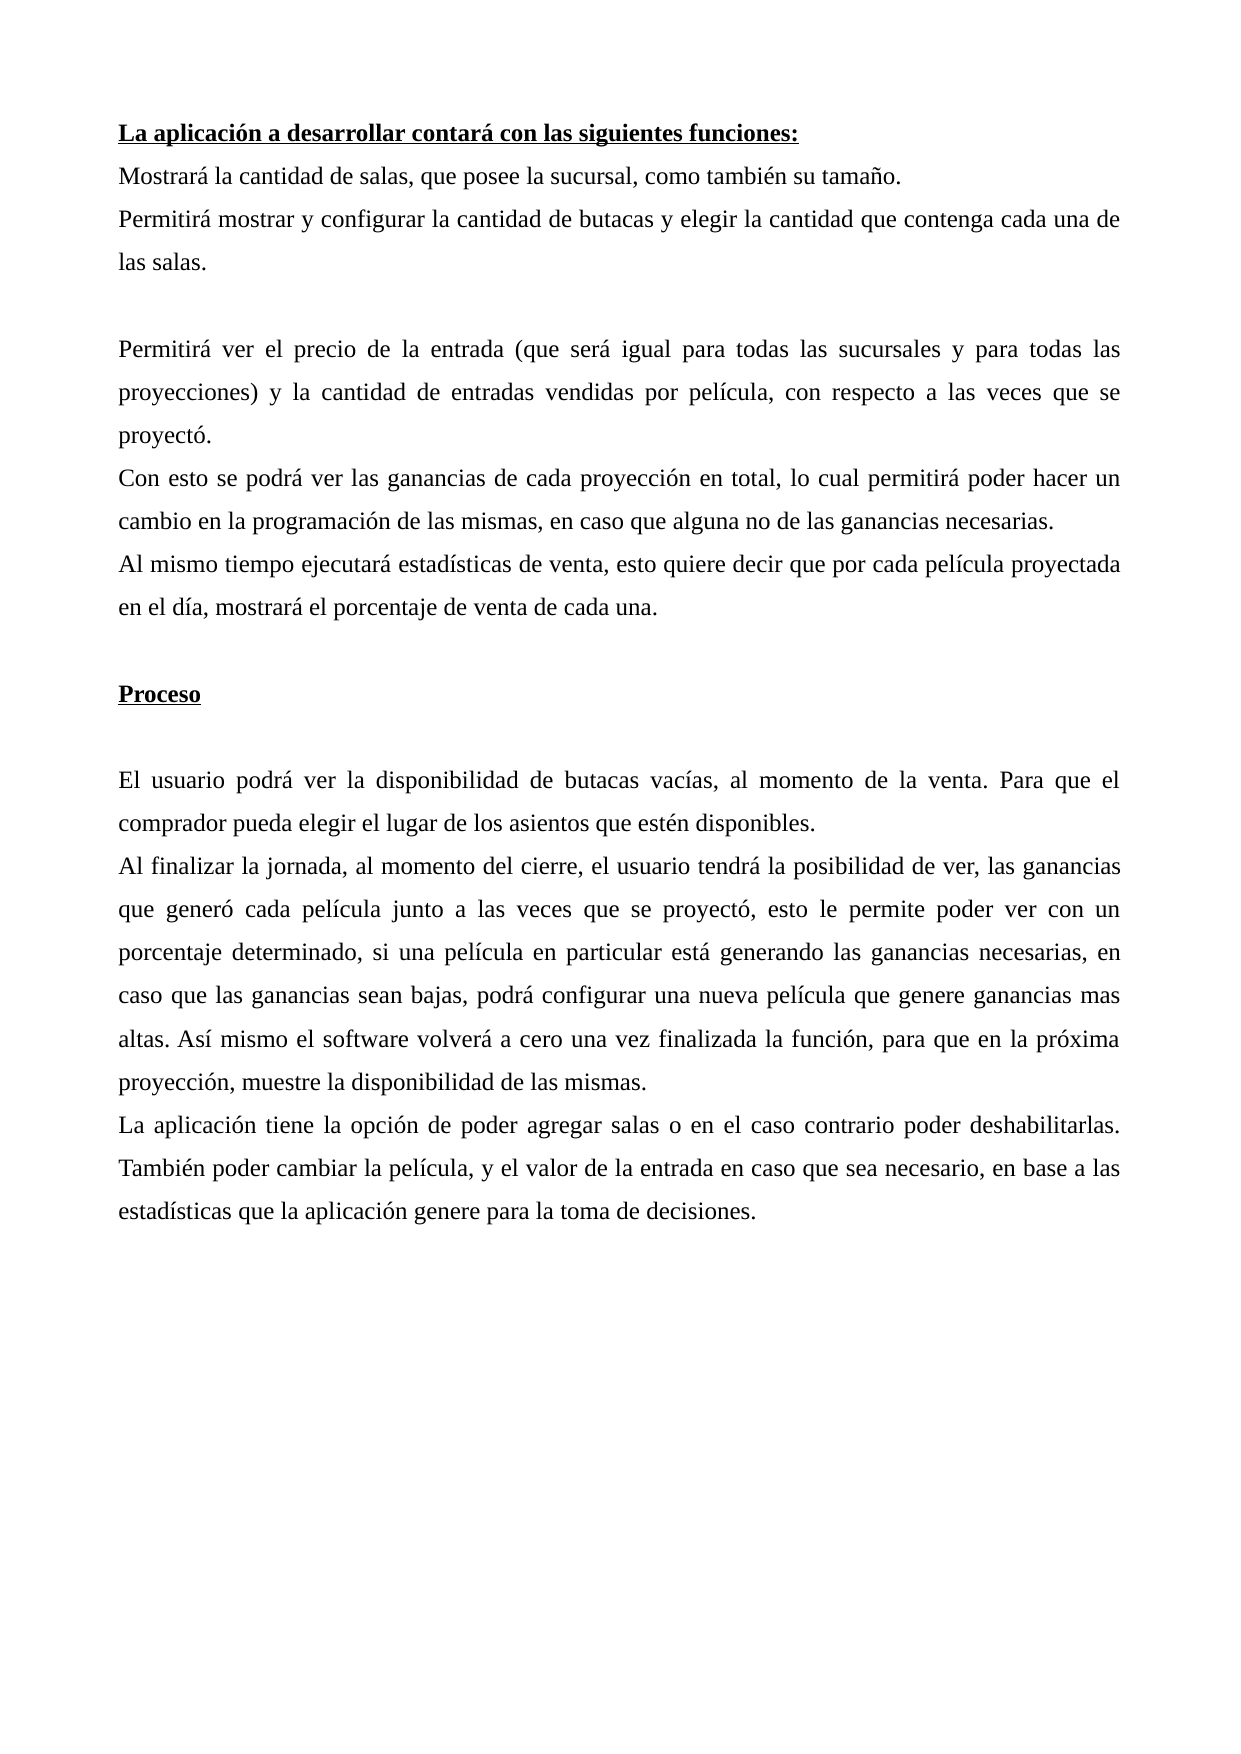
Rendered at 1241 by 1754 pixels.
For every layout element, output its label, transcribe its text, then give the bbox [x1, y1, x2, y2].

text El usuario podrá ver la disponibilidad de butacas vacías, al momento de la venta. Para que el comprador pueda elegir el lugar de los asientos que estén disponibles. [118, 765, 1122, 837]
text La aplicación tiene la opción de poder agregar salas o en el caso contrario poder deshabilitarlas. También poder cambiar la película, y el valor de la entrada en caso que sea necesario, en base a las estadísticas que la aplicación genere para la toma de decisiones. [118, 1110, 1122, 1225]
text Permitirá ver el precio de la entrada (que será igual para todas las sucursales y para todas las proyecciones) y la cantidad de entradas vendidas por película, con respecto a las veces que se proyectó. [118, 334, 1122, 449]
text Proceso [118, 679, 1122, 707]
text Mostrará la cantidad de salas, que posee la sucursal, como también su tamaño. [118, 161, 1122, 190]
text Al mismo tiempo ejecutará estadísticas de venta, esto quiere decir que por cada película proyectada en el día, mostrará el porcentaje de venta de cada una. [118, 549, 1122, 621]
text Con esto se podrá ver las ganancias de cada proyección en total, lo cual permitirá poder hacer un cambio en la programación de las mismas, en caso que alguna no de las ganancias necesarias. [118, 463, 1122, 535]
text La aplicación a desarrollar contará con las siguientes funciones: [118, 118, 1122, 147]
text Al finalizar la jornada, al momento del cierre, el usuario tendrá la posibilidad de ver, las ganancias que generó cada película junto a las veces que se proyectó, esto le permite poder ver con un porcentaje determinado, si una película en particular está generando las ganancias necesarias, en caso que las ganancias sean bajas, podrá configurar una nueva película que genere ganancias mas altas. Así mismo el software volverá a cero una vez finalizada la función, para que en la próxima proyección, muestre la disponibilidad de las mismas. [118, 851, 1122, 1096]
text Permitirá mostrar y configurar la cantidad de butacas y elegir la cantidad que contenga cada una de las salas. [118, 204, 1122, 276]
